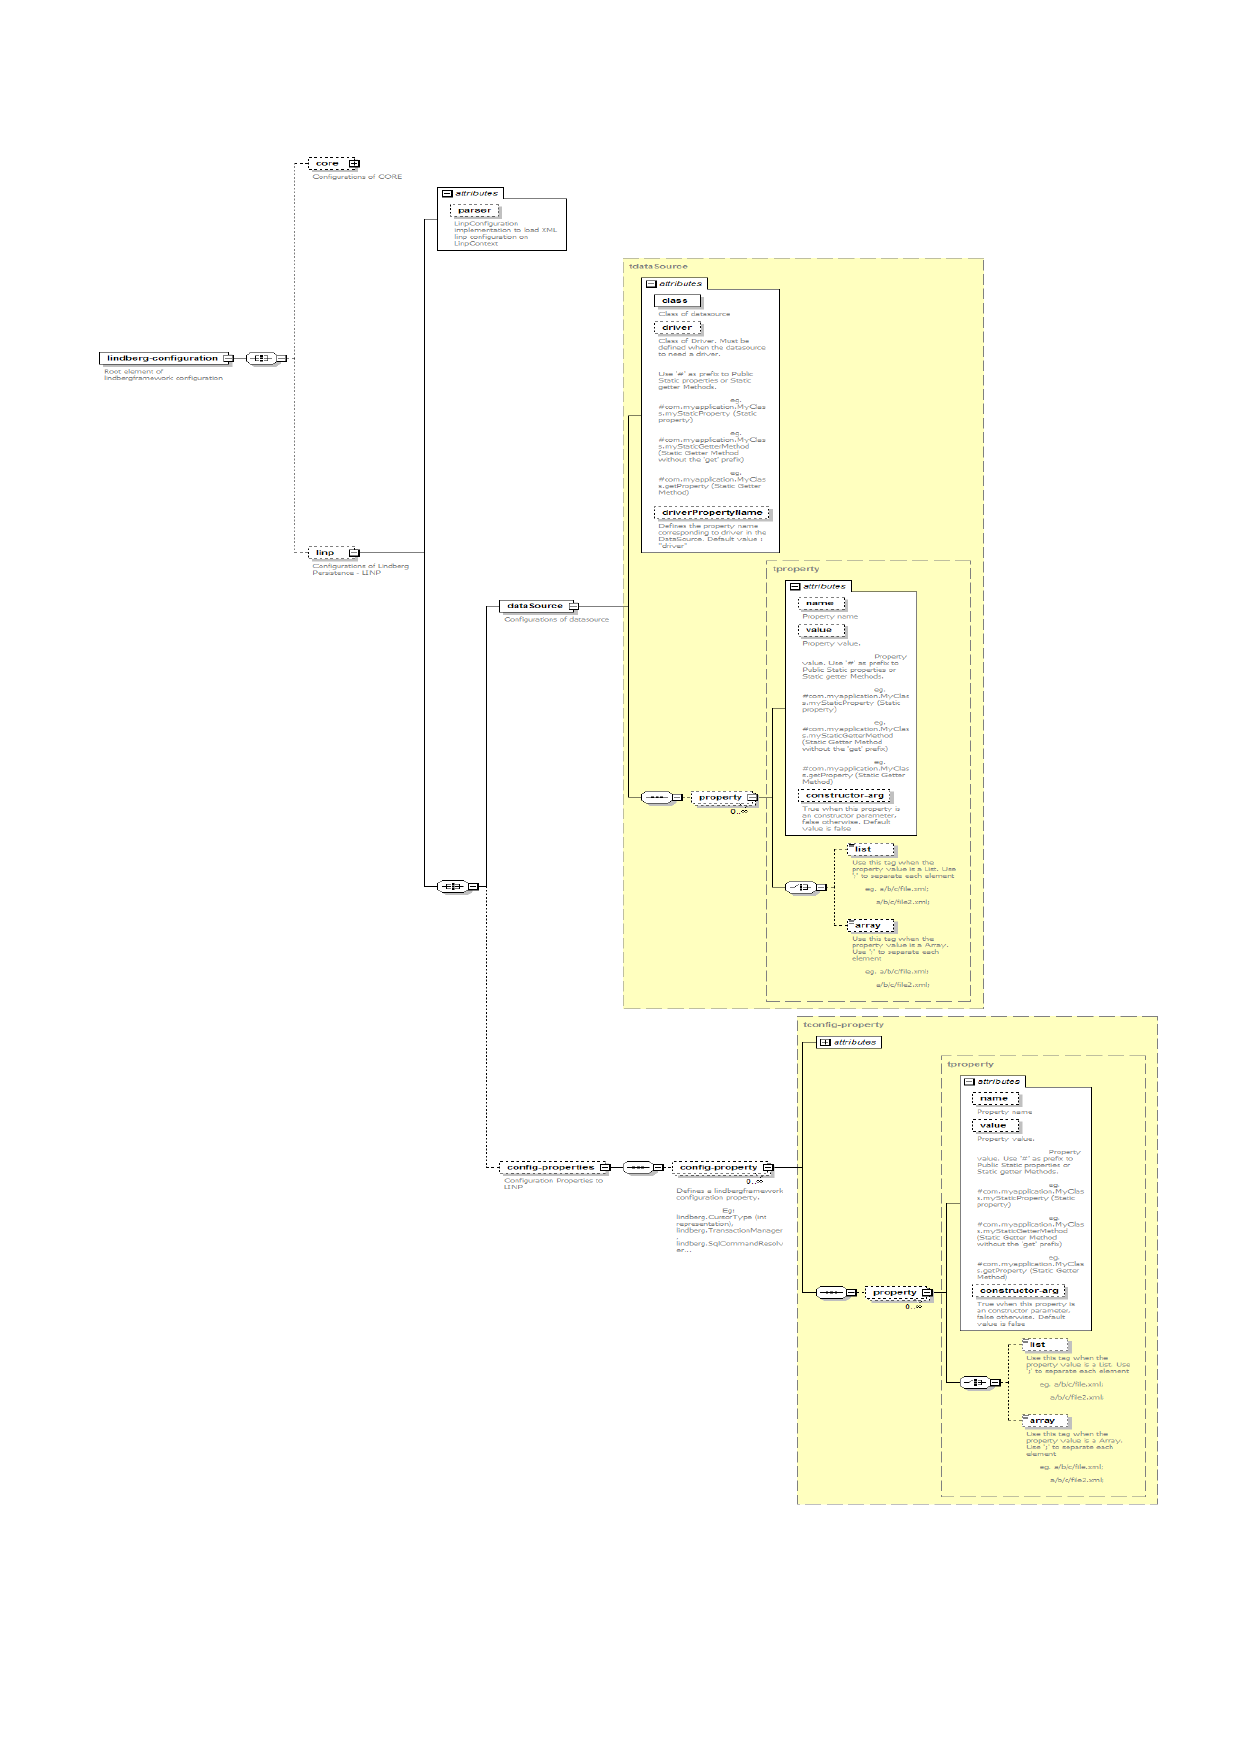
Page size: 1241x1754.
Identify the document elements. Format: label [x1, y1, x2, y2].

picture [90, 155, 1165, 1507]
